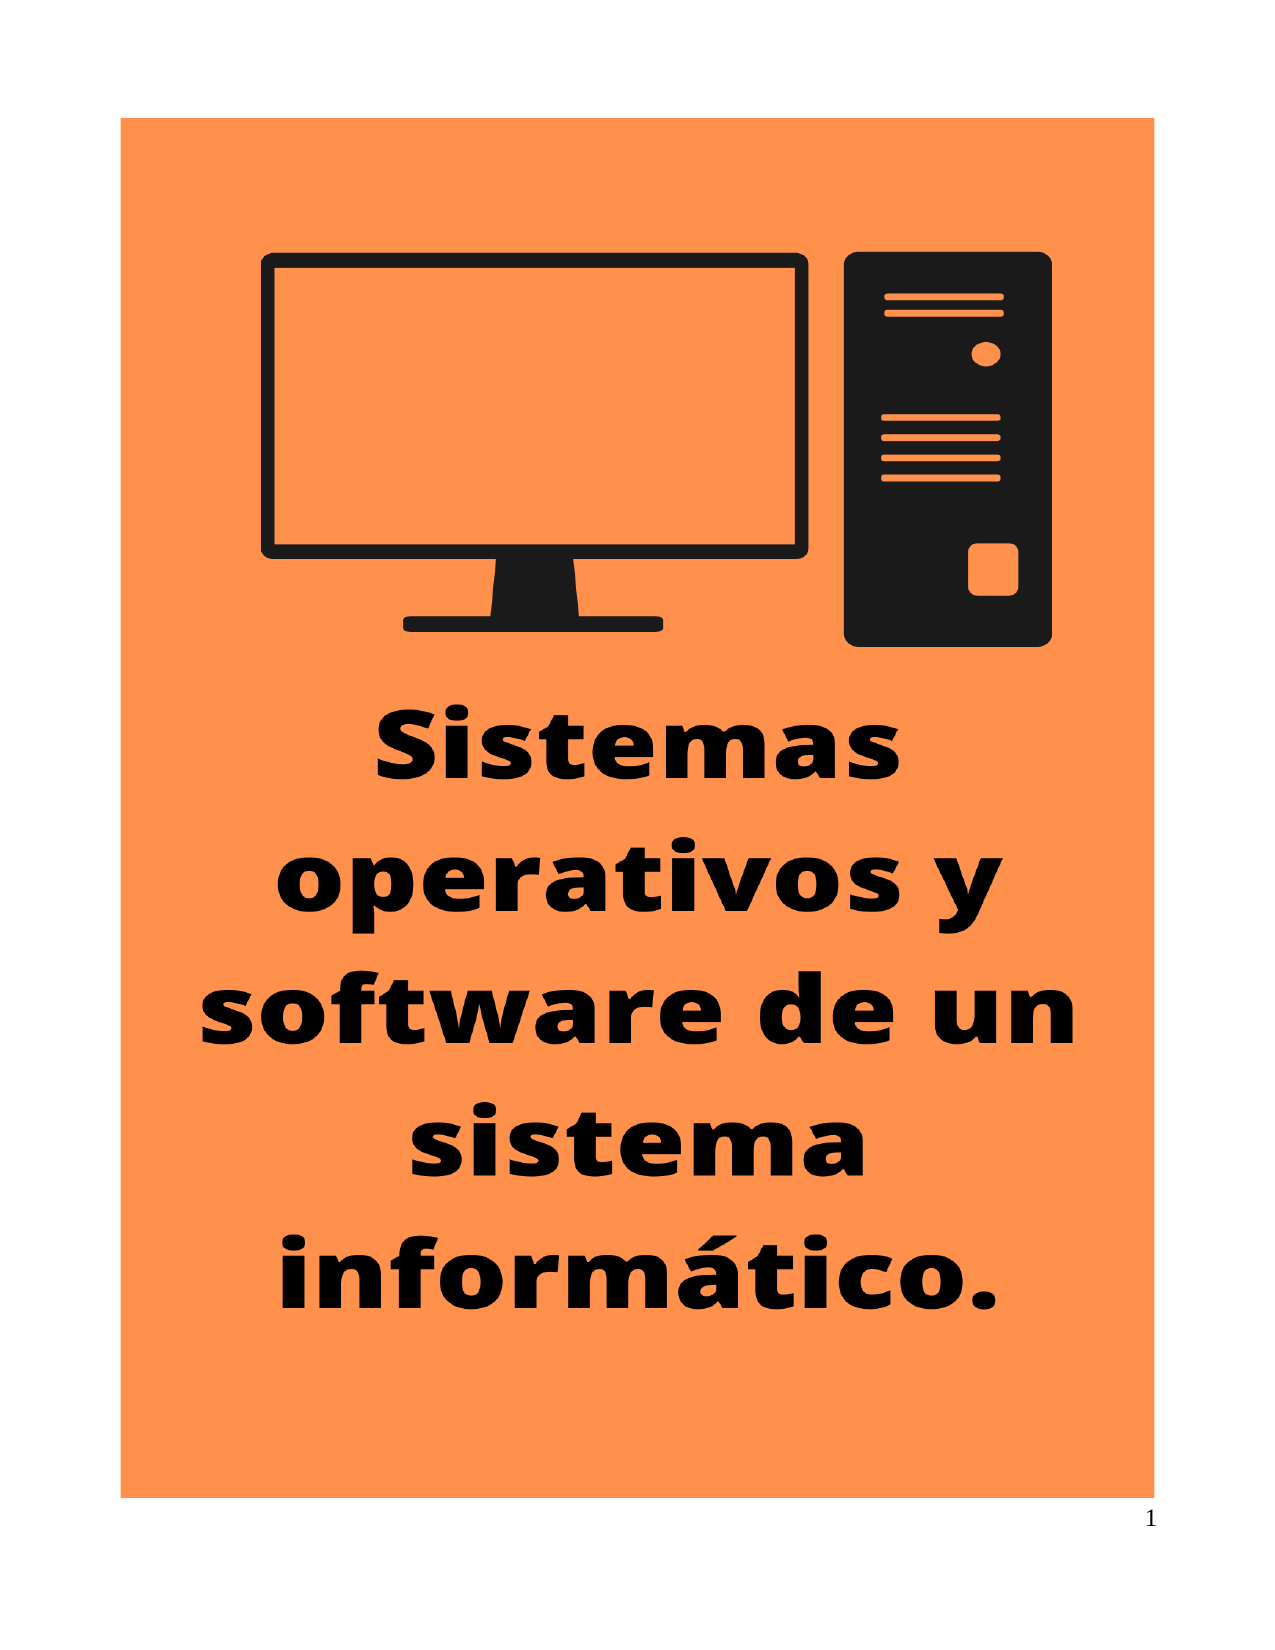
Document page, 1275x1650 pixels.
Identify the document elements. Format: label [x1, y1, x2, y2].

picture [120, 118, 1155, 1498]
